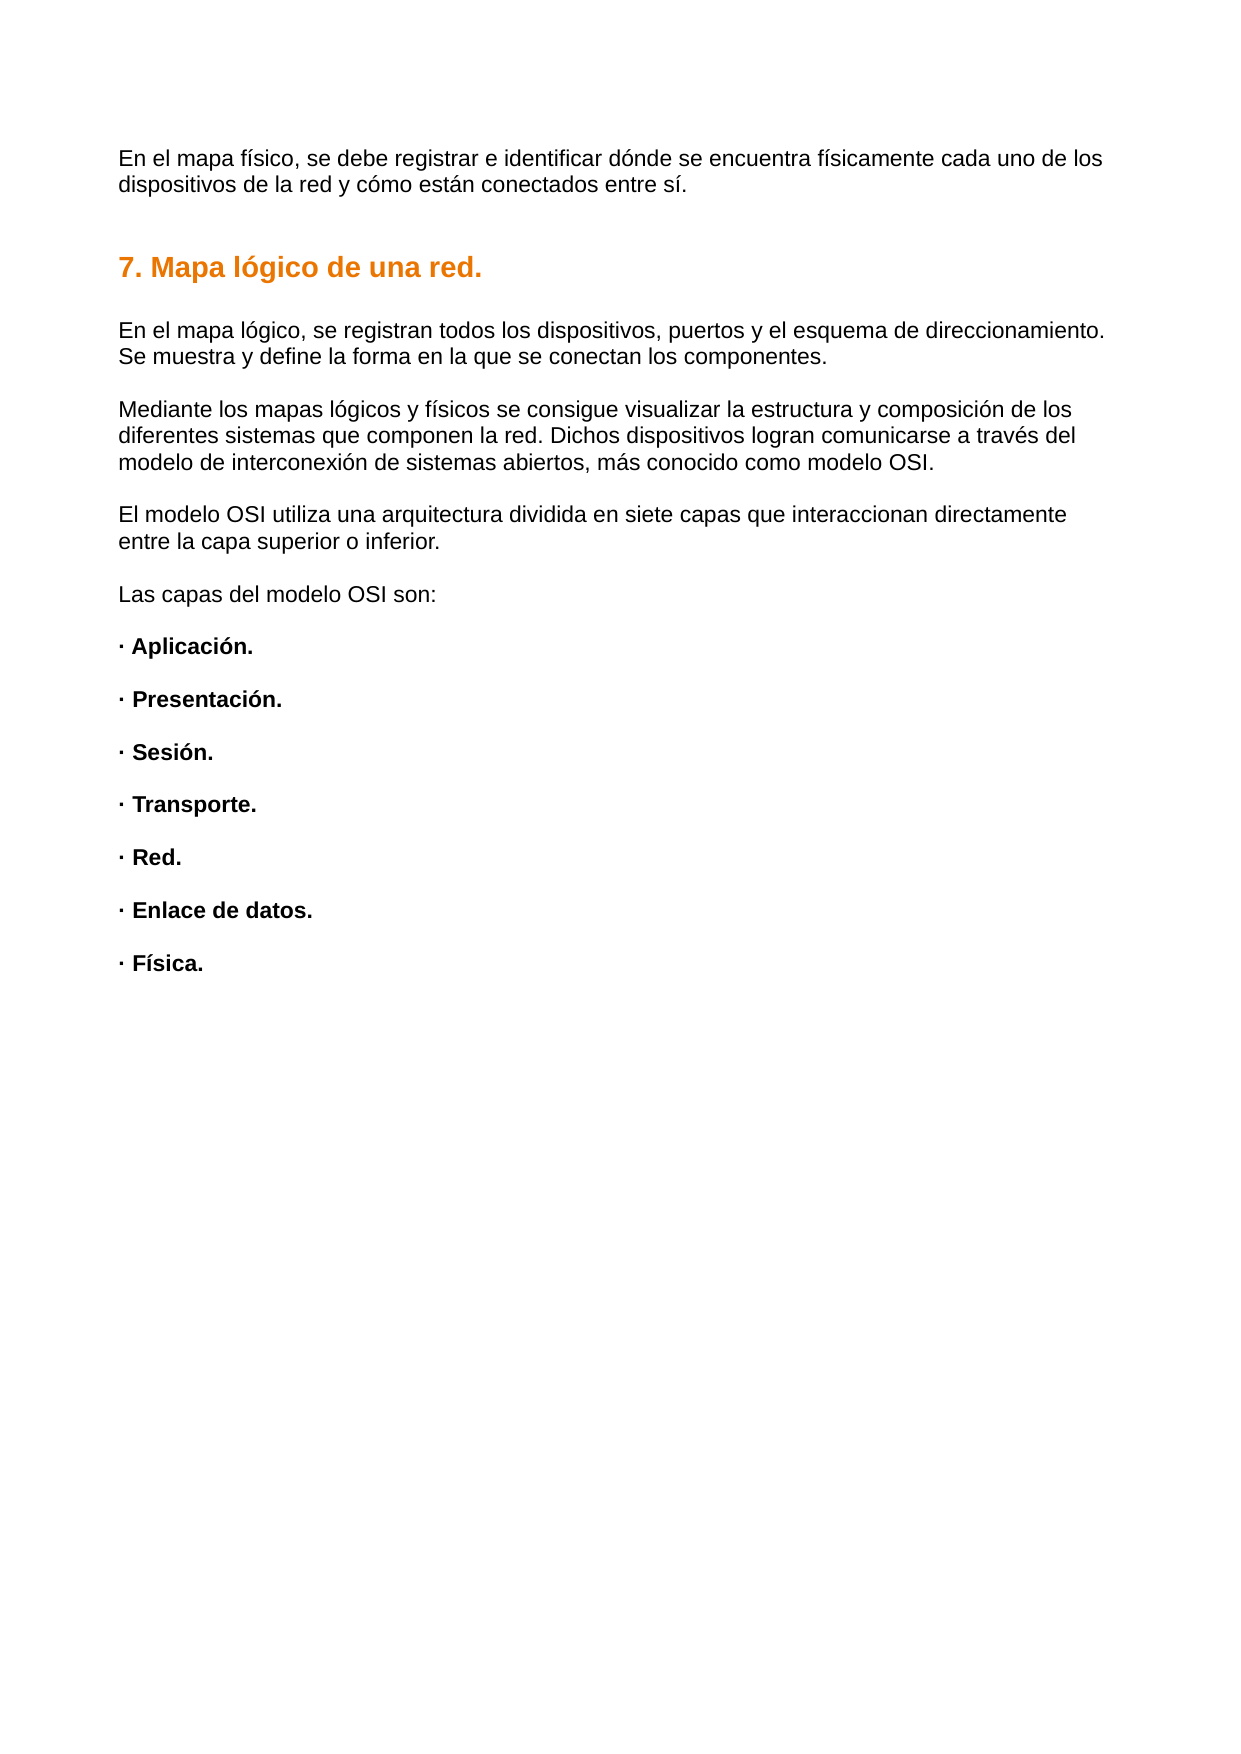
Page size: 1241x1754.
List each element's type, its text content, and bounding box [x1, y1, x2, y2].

text · Física. [118, 949, 1122, 976]
text · Red. [118, 844, 1122, 870]
text El modelo OSI utiliza una arquitectura dividida en siete capas que interaccionan directamente entre la capa superior o inferior. [118, 501, 1122, 554]
text En el mapa físico, se debe registrar e identificar dónde se encuentra físicamente cada uno de los dispositivos de la red y cómo están conectados entre sí. [118, 144, 1122, 197]
text Las capas del modelo OSI son: [118, 581, 1122, 607]
text · Enlace de datos. [118, 897, 1122, 923]
text En el mapa lógico, se registran todos los dispositivos, puertos y el esquema de direccionamiento. Se muestra y define la forma en la que se conectan los componentes. [118, 317, 1122, 370]
text 7. Mapa lógico de una red. [118, 250, 1122, 283]
text · Presentación. [118, 686, 1122, 712]
text · Sesión. [118, 739, 1122, 765]
text · Aplicación. [118, 633, 1122, 659]
text Mediante los mapas lógicos y físicos se consigue visualizar la estructura y composición de los diferentes sistemas que componen la red. Dichos dispositivos logran comunicarse a través del modelo de interconexión de sistemas abiertos, más conocido como modelo OSI. [118, 396, 1122, 475]
text · Transporte. [118, 791, 1122, 818]
